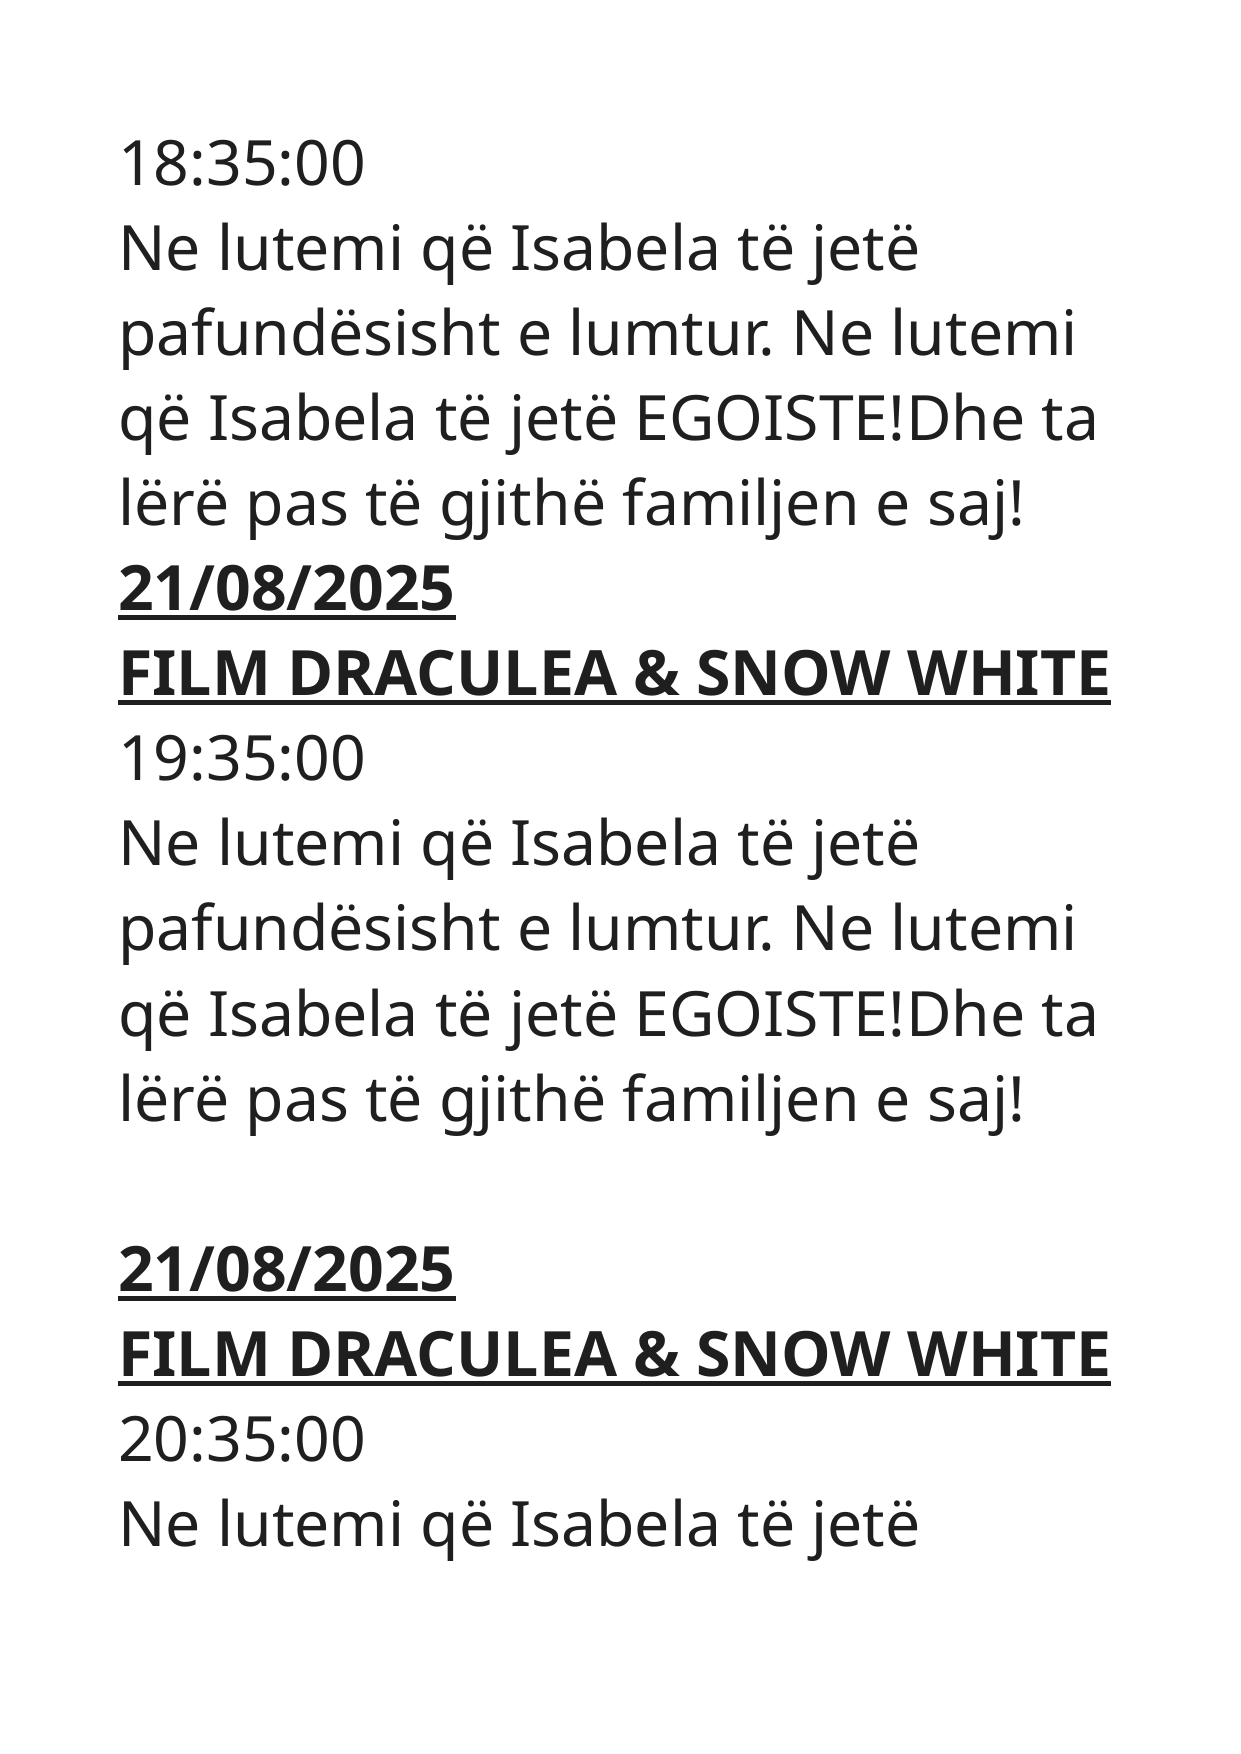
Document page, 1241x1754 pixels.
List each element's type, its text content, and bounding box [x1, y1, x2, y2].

text FILM DRACULEA & SNOW WHITE [118, 629, 1122, 714]
text 21/08/2025 [118, 544, 1122, 629]
text 19:35:00 [118, 714, 1122, 799]
text FILM DRACULEA & SNOW WHITE [118, 1309, 1122, 1395]
text 20:35:00 [118, 1395, 1122, 1480]
text 18:35:00 [118, 118, 1122, 203]
text Ne lutemi që Isabela të jetë pafundësisht e lumtur. Ne lutemi që Isabela të jetë EGOISTE!Dhe ta lërë pas të gjithë familjen e saj! [118, 203, 1122, 544]
text Ne lutemi që Isabela të jetë [118, 1480, 1122, 1565]
text 21/08/2025 [118, 1224, 1122, 1309]
text Ne lutemi që Isabela të jetë pafundësisht e lumtur. Ne lutemi që Isabela të jetë EGOISTE!Dhe ta lërë pas të gjithë familjen e saj! [118, 799, 1122, 1139]
